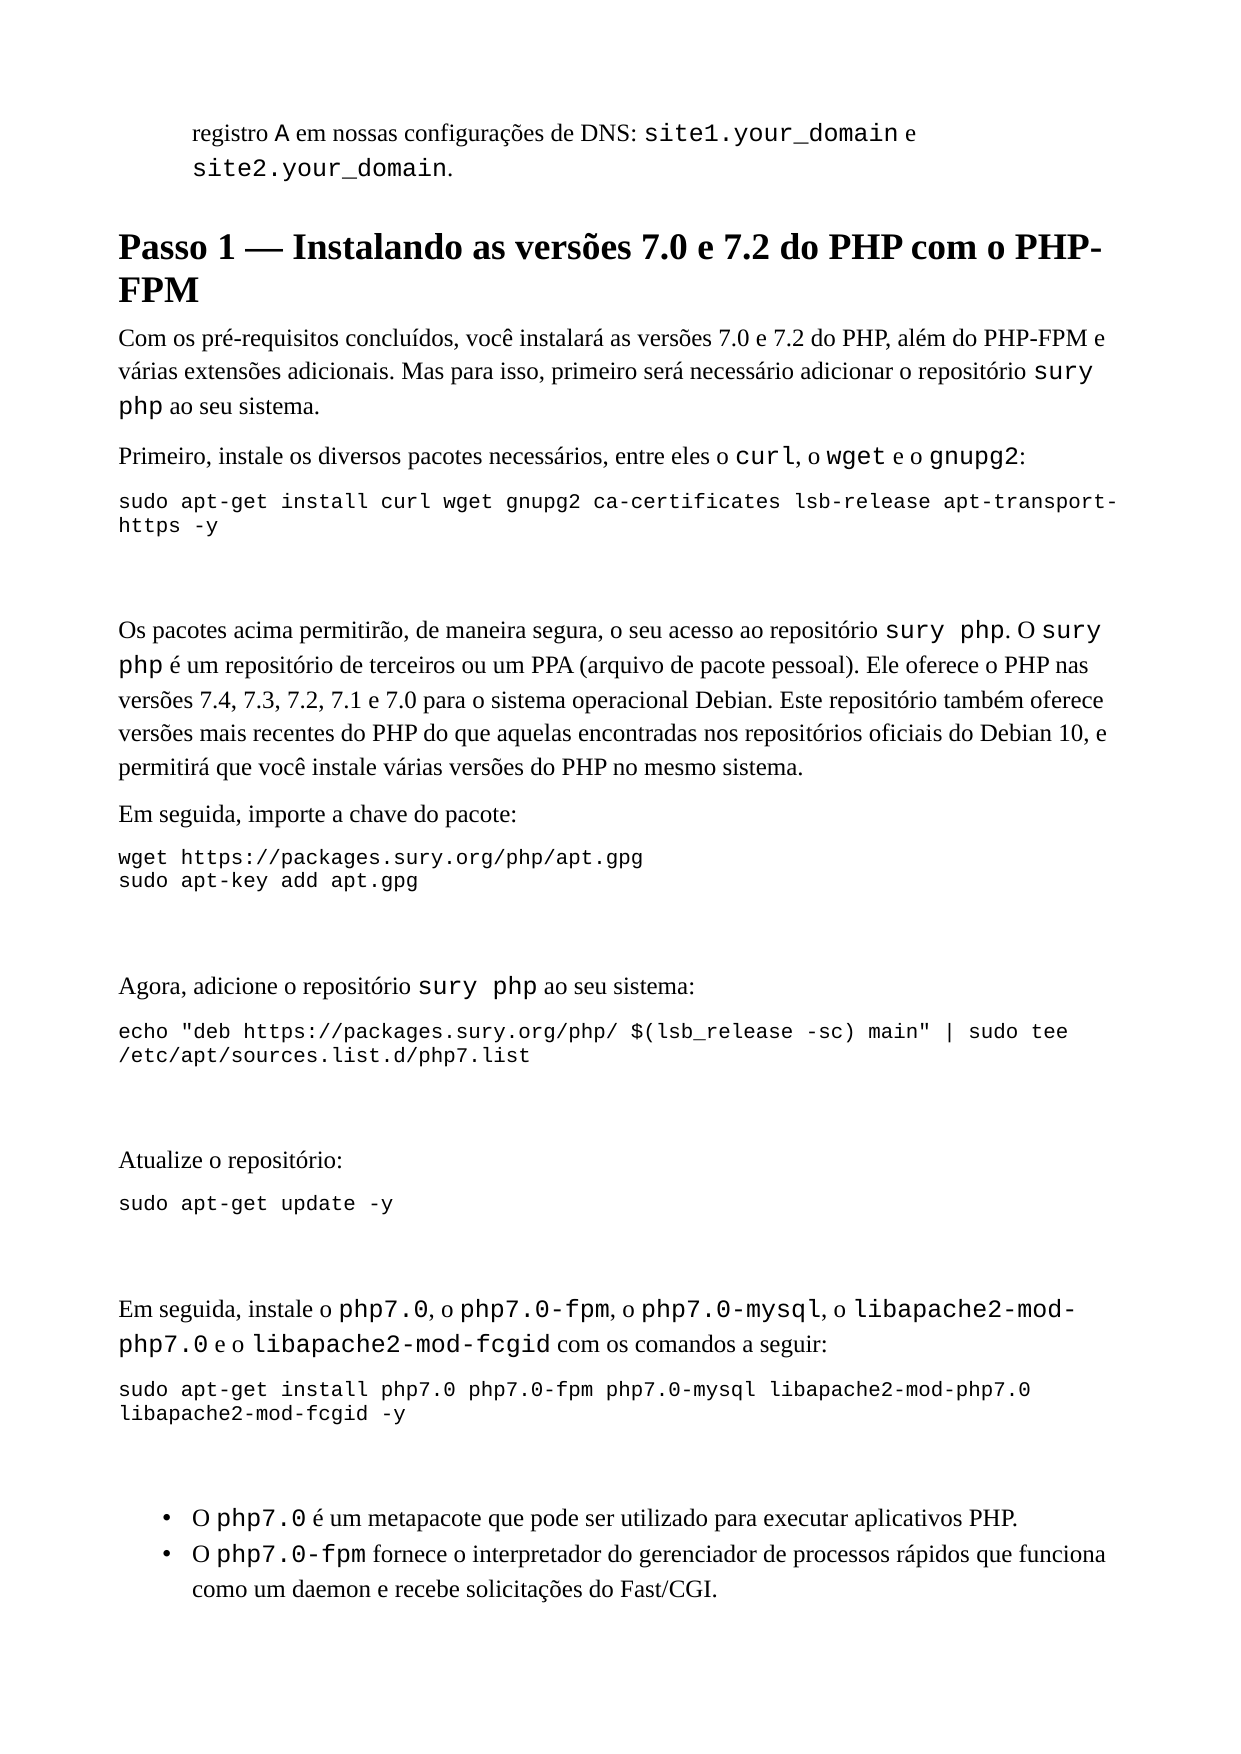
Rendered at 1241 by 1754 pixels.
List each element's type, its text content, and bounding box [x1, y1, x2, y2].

list registro A em nossas configurações de DNS: site1.your_domain e site2.your_domain. [162, 118, 1122, 184]
text Agora, adicione o repositório sury php ao seu sistema: [118, 971, 1122, 1002]
list O php7.0 é um metapacote que pode ser utilizado para executar aplicativos PHP. [162, 1503, 1122, 1534]
text Em seguida, importe a chave do pacote: [118, 799, 1122, 828]
text wget https://packages.sury.org/php/apt.gpg [118, 847, 1122, 870]
text Em seguida, instale o php7.0, o php7.0-fpm, o php7.0-mysql, o libapache2-mod-php7.0 e o libapache2-mod-fcgid com os comandos a seguir: [118, 1294, 1122, 1360]
text Primeiro, instale os diversos pacotes necessários, entre eles o curl, o wget e o gnupg2: [118, 441, 1122, 472]
list O php7.0-fpm fornece o interpretador do gerenciador de processos rápidos que funciona como um daemon e recebe solicitações do Fast/CGI. [162, 1539, 1122, 1603]
text Atualize o repositório: [118, 1146, 1122, 1174]
subtitle Passo 1 — Instalando as versões 7.0 e 7.2 do PHP com o PHP-FPM [118, 224, 1122, 310]
text Os pacotes acima permitirão, de maneira segura, o seu acesso ao repositório sury php. O sury php é um repositório de terceiros ou um PPA (arquivo de pacote pessoal). Ele oferece o PHP nas versões 7.4, 7.3, 7.2, 7.1 e 7.0 para o sistema operacional Debian. Este repositório também oferece versões mais recentes do PHP do que aquelas encontradas nos repositórios oficiais do Debian 10, e permitirá que você instale várias versões do PHP no mesmo sistema. [118, 615, 1122, 780]
text Com os pré-requisitos concluídos, você instalará as versões 7.0 e 7.2 do PHP, além do PHP-FPM e várias extensões adicionais. Mas para isso, primeiro será necessário adicionar o repositório sury php ao seu sistema. [118, 323, 1122, 422]
text sudo apt-get install curl wget gnupg2 ca-certificates lsb-release apt-transport-https -y [118, 491, 1122, 538]
text echo "deb https://packages.sury.org/php/ $(lsb_release -sc) main" | sudo tee /etc/apt/sources.list.d/php7.list [118, 1021, 1122, 1068]
text sudo apt-get install php7.0 php7.0-fpm php7.0-mysql libapache2-mod-php7.0 libapache2-mod-fcgid -y [118, 1379, 1122, 1426]
text sudo apt-get update -y [118, 1193, 1122, 1217]
text sudo apt-key add apt.gpg [118, 870, 1122, 894]
